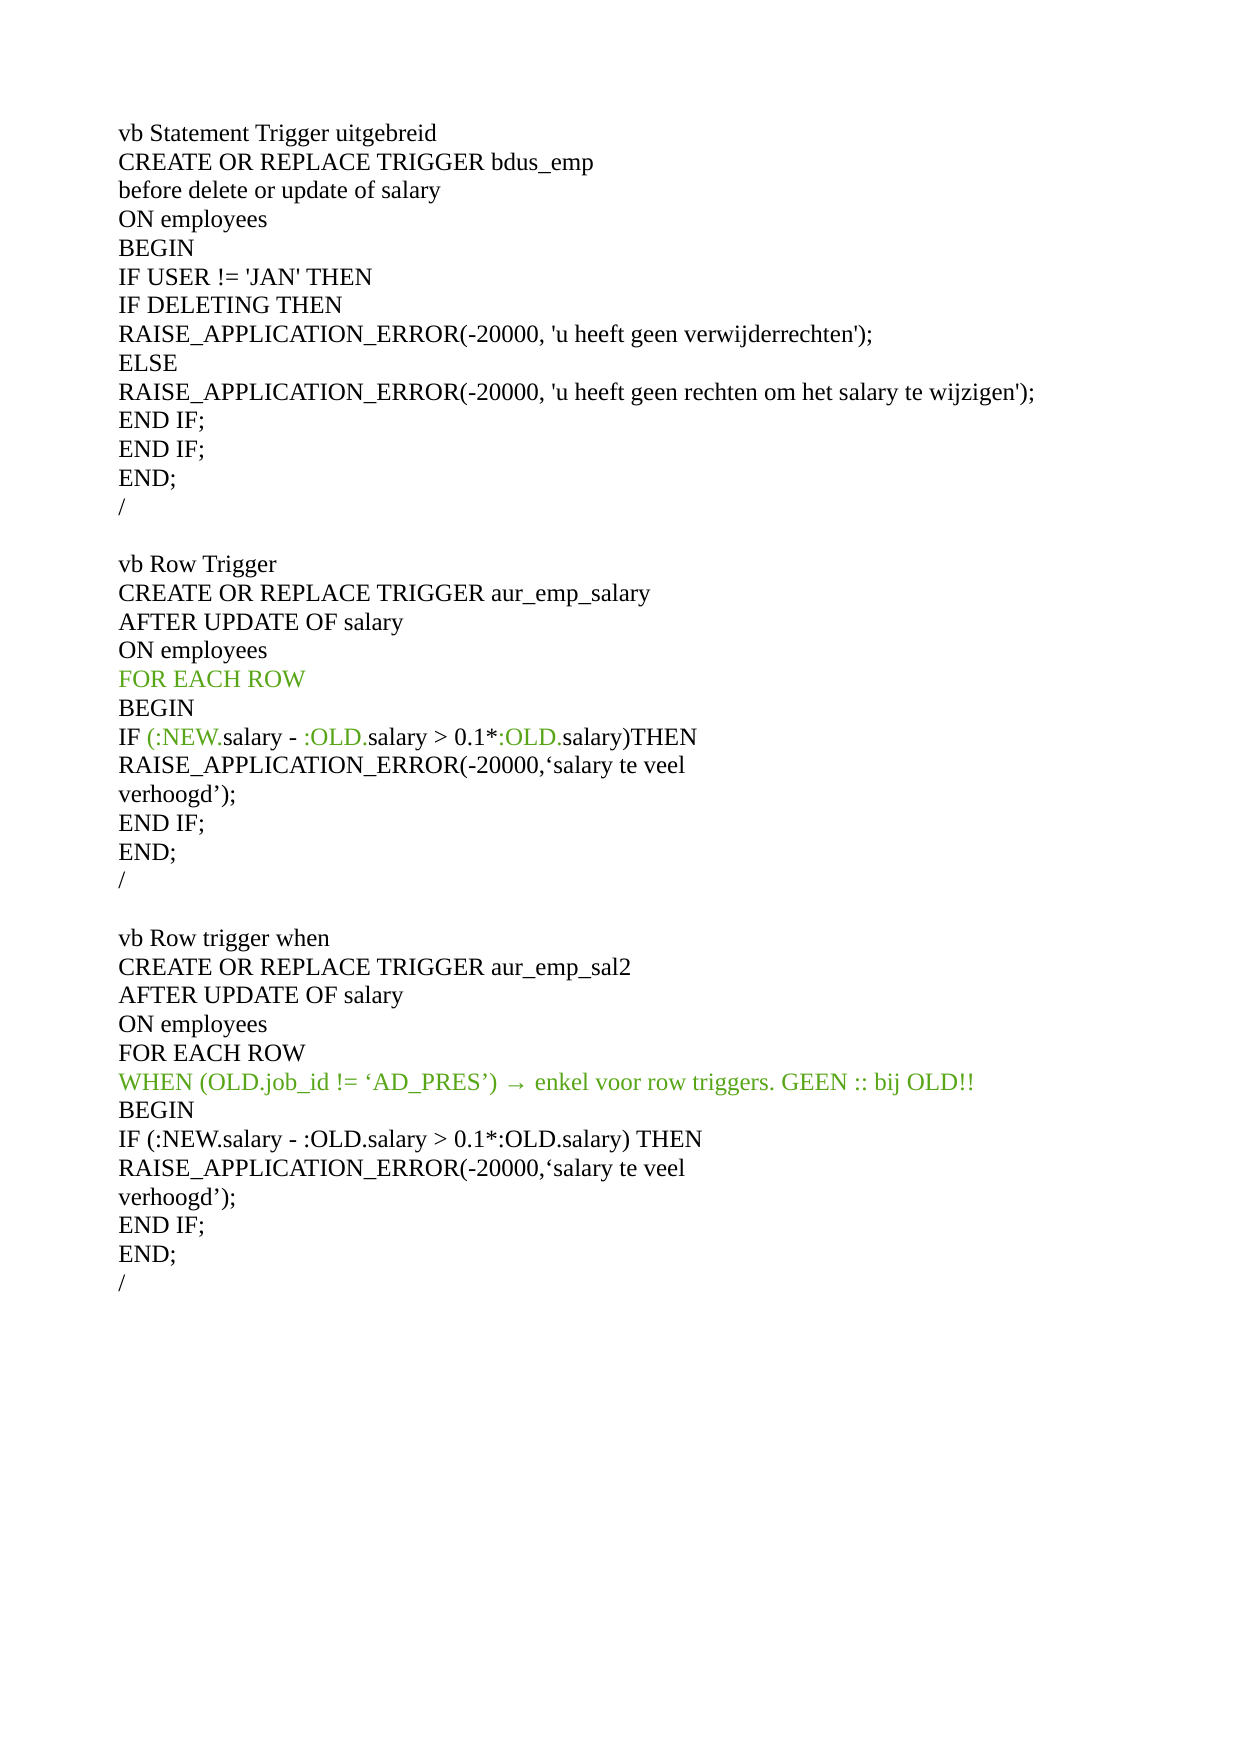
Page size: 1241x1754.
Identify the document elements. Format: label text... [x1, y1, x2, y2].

text CREATE OR REPLACE TRIGGER aur_emp_sal2 AFTER UPDATE OF salary ON employees FOR EACH ROW WHEN (OLD.job_id != ‘AD_PRES’) → enkel voor row triggers. GEEN :: bij OLD!! BEGIN IF (:NEW.salary - :OLD.salary > 0.1*:OLD.salary) THEN RAISE_APPLICATION_ERROR(-20000,‘salary te veel verhoogd’); END IF; END; / [118, 952, 1122, 1326]
text vb Statement Trigger uitgebreid [118, 118, 1122, 147]
text vb Row Trigger [118, 549, 1122, 578]
text vb Row trigger when [118, 923, 1122, 952]
text CREATE OR REPLACE TRIGGER aur_emp_salary AFTER UPDATE OF salary ON employees FOR EACH ROW BEGIN IF (:NEW.salary - :OLD.salary > 0.1*:OLD.salary)THEN RAISE_APPLICATION_ERROR(-20000,‘salary te veel verhoogd’); END IF; END; / [118, 578, 1122, 923]
text CREATE OR REPLACE TRIGGER bdus_emp before delete or update of salary ON employees BEGIN IF USER != 'JAN' THEN IF DELETING THEN RAISE_APPLICATION_ERROR(‐20000, 'u heeft geen verwijderrechten'); ELSE RAISE_APPLICATION_ERROR(‐20000, 'u heeft geen rechten om het salary te wijzigen'); END IF; END IF; END; / [118, 147, 1122, 549]
